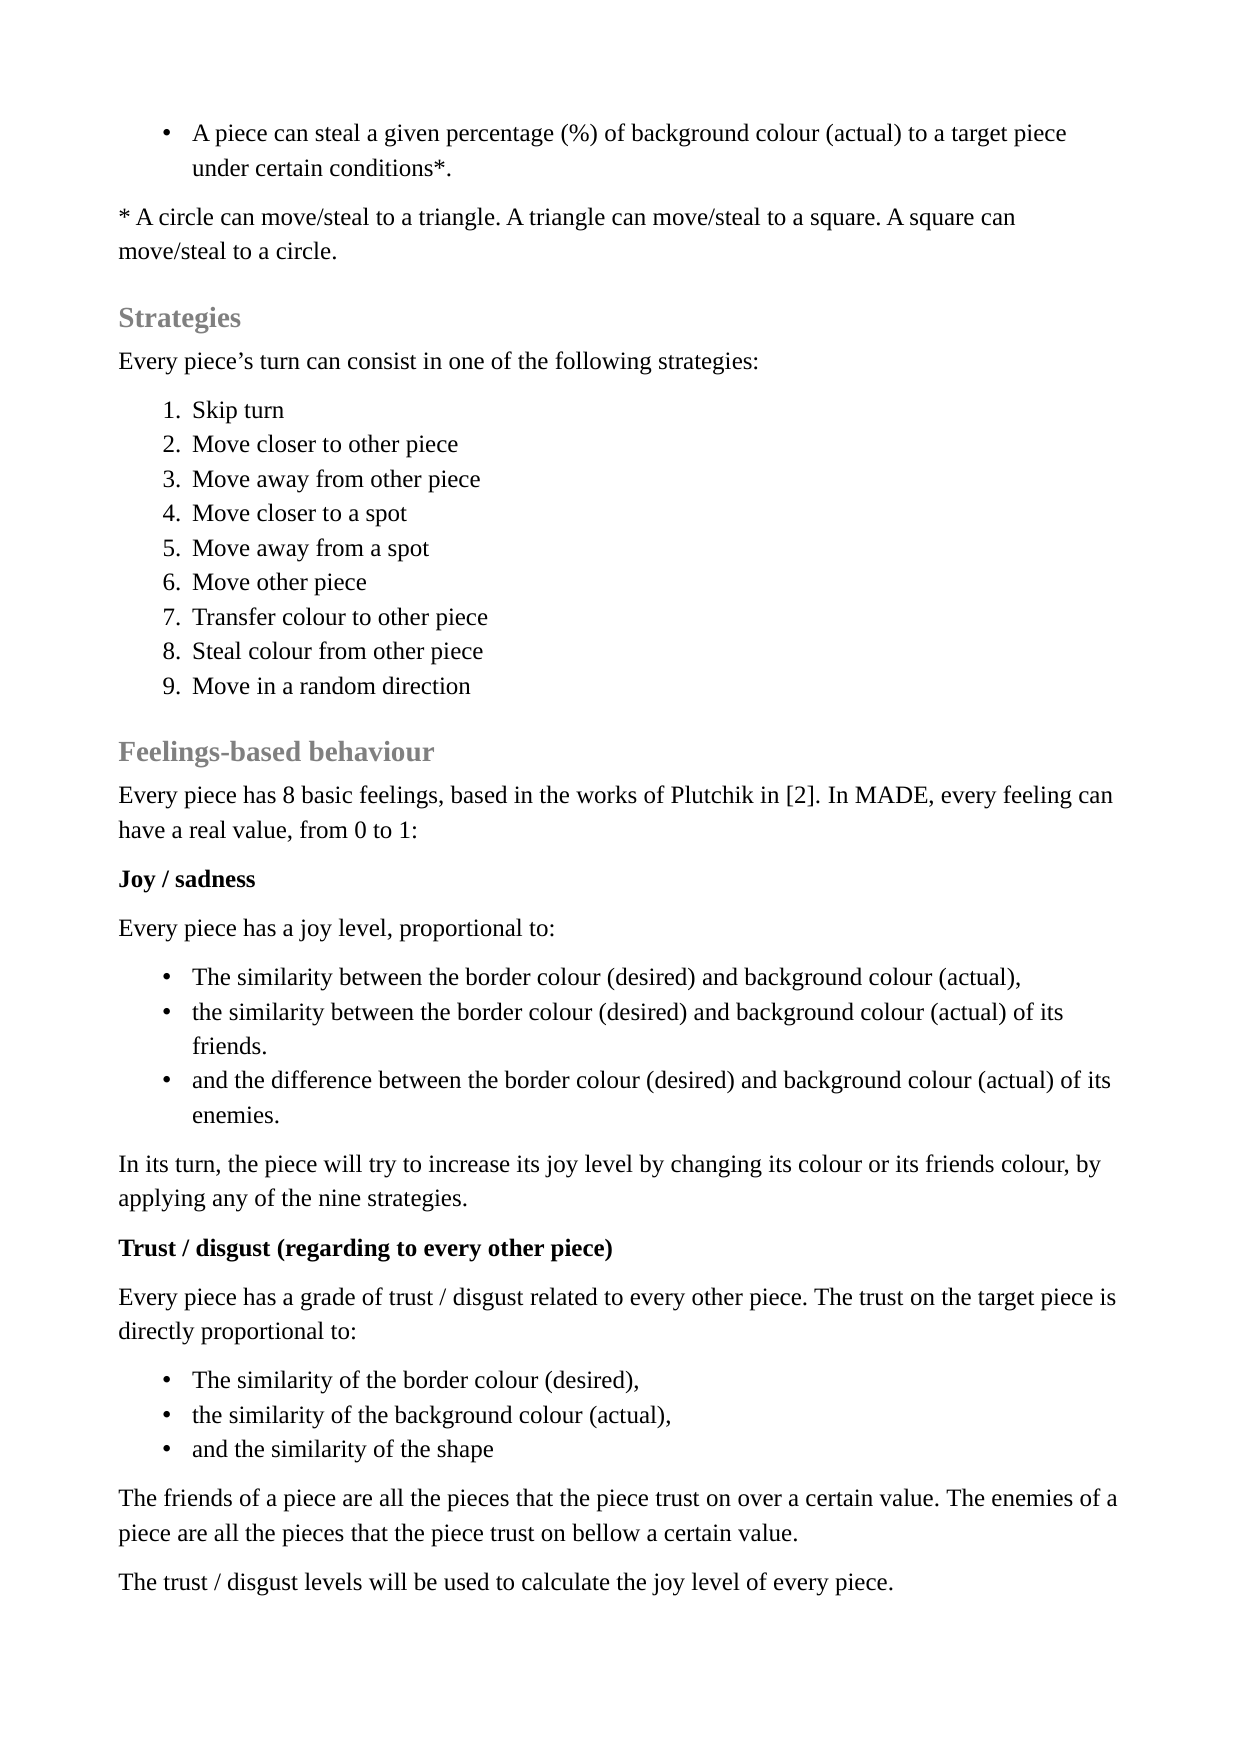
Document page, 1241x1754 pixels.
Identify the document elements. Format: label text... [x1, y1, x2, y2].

list Move other piece [162, 567, 1122, 596]
text Every piece has a joy level, proportional to: [118, 913, 1122, 942]
text * A circle can move/steal to a triangle. A triangle can move/steal to a square. A square can move/steal to a circle. [118, 202, 1122, 265]
list Move in a random direction [162, 671, 1122, 699]
text Trust / disgust (regarding to every other piece) [118, 1233, 1122, 1261]
list the similarity between the border colour (desired) and background colour (actual) of its friends. [162, 997, 1122, 1060]
list Move away from a spot [162, 533, 1122, 562]
list the similarity of the background colour (actual), [162, 1400, 1122, 1428]
list and the similarity of the shape [162, 1434, 1122, 1463]
list Move away from other piece [162, 464, 1122, 493]
list and the difference between the border colour (desired) and background colour (actual) of its enemies. [162, 1066, 1122, 1129]
list The similarity of the border colour (desired), [162, 1365, 1122, 1394]
text Every piece has 8 basic feelings, based in the works of Plutchik in [2]. In MADE, every feeling can have a real value, from 0 to 1: [118, 780, 1122, 844]
list Move closer to other piece [162, 429, 1122, 458]
list Skip turn [162, 395, 1122, 424]
text Every piece’s turn can consist in one of the following strategies: [118, 346, 1122, 374]
subtitle Strategies [118, 300, 1122, 333]
text Every piece has a grade of trust / disgust related to every other piece. The trust on the target piece is directly proportional to: [118, 1282, 1122, 1345]
list The similarity between the border colour (desired) and background colour (actual), [162, 962, 1122, 991]
list A piece can steal a given percentage (%) of background colour (actual) to a target piece under certain conditions*. [162, 118, 1122, 181]
text The friends of a piece are all the pieces that the piece trust on over a certain value. The enemies of a piece are all the pieces that the piece trust on bellow a certain value. [118, 1483, 1122, 1546]
text In its turn, the piece will try to increase its joy level by changing its colour or its friends colour, by applying any of the nine strategies. [118, 1149, 1122, 1212]
text The trust / disgust levels will be used to calculate the joy level of every piece. [118, 1567, 1122, 1596]
list Steal colour from other piece [162, 636, 1122, 665]
text Joy / sadness [118, 864, 1122, 893]
list Move closer to a spot [162, 498, 1122, 527]
subtitle Feelings-based behaviour [118, 734, 1122, 768]
list Transfer colour to other piece [162, 602, 1122, 631]
